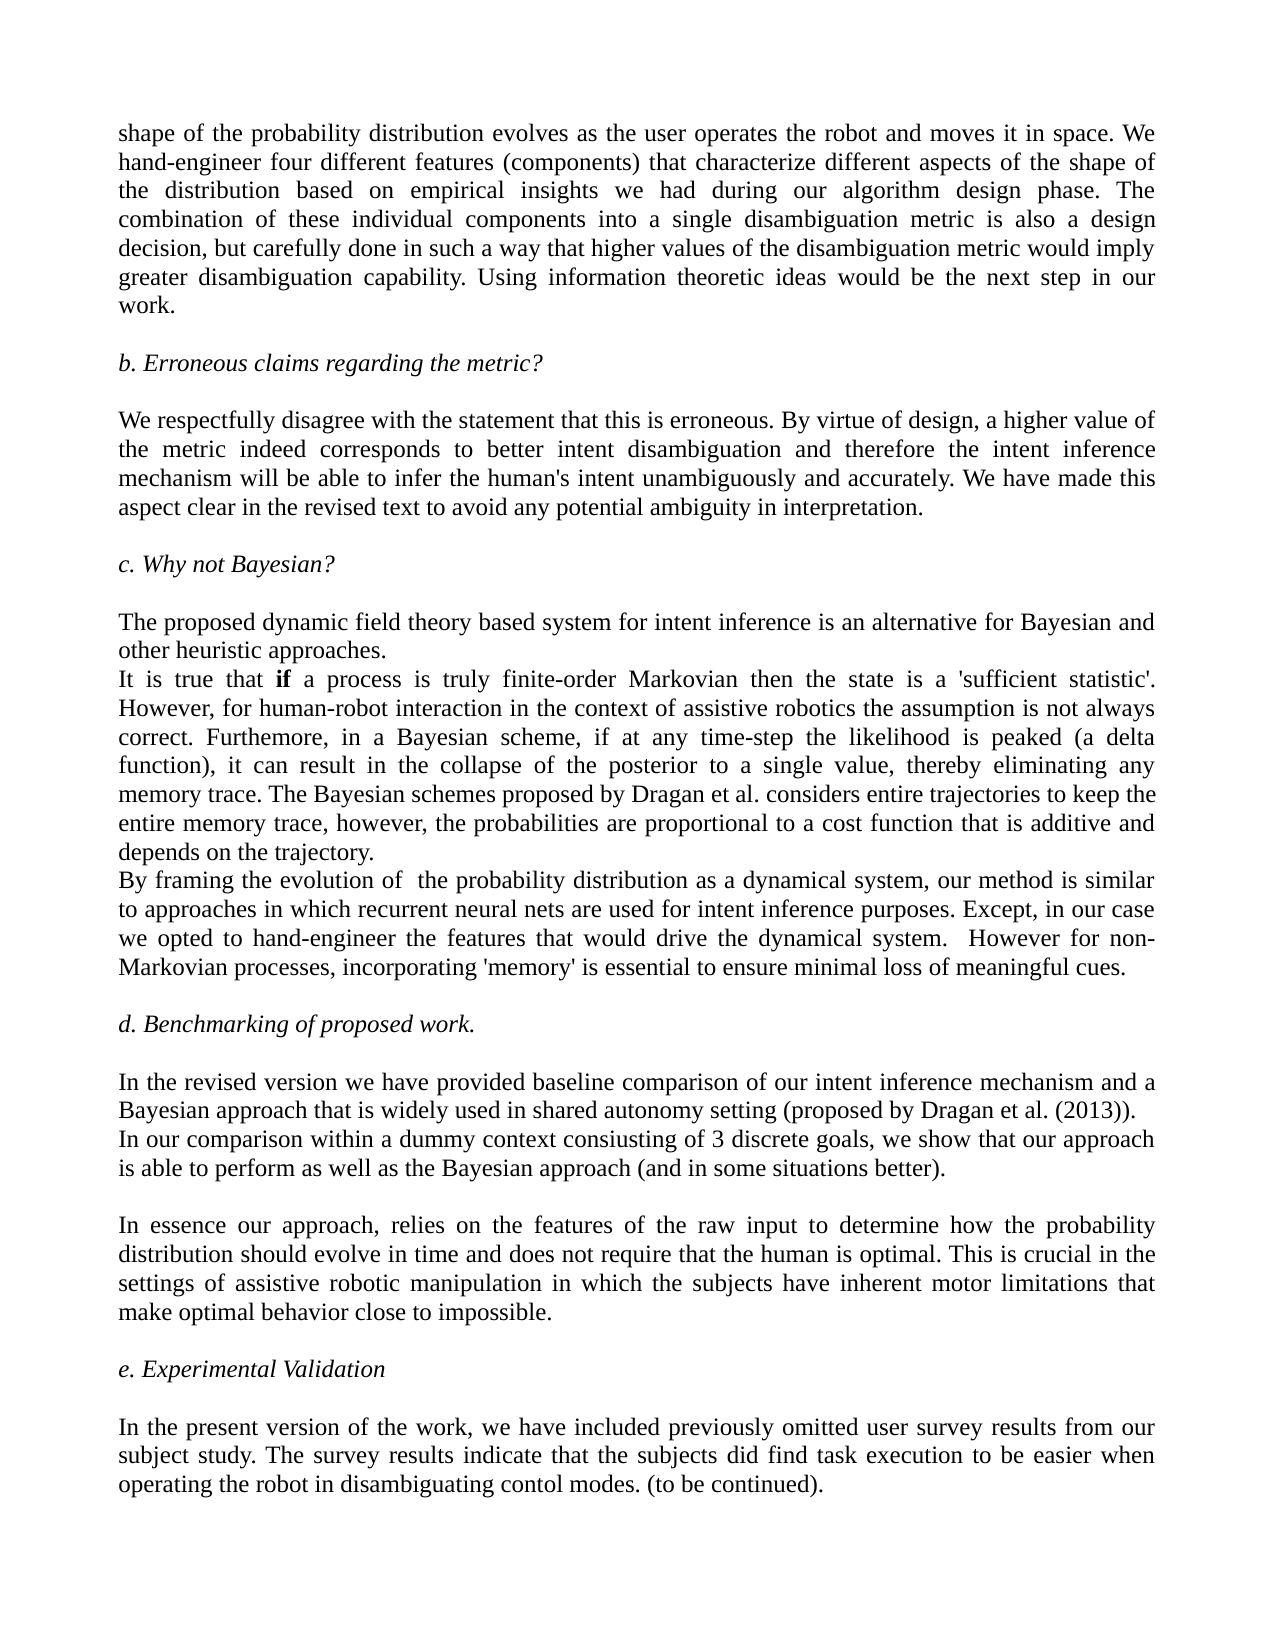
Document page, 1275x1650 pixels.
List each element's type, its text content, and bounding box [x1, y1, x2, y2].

text c. Why not Bayesian? [118, 549, 1157, 578]
text In the present version of the work, we have included previously omitted user survey results from our subject study. The survey results indicate that the subjects did find task execution to be easier when operating the robot in disambiguating contol modes. (to be continued). [118, 1412, 1157, 1498]
text e. Experimental Validation [118, 1354, 1157, 1383]
text In essence our approach, relies on the features of the raw input to determine how the probability distribution should evolve in time and does not require that the human is optimal. This is crucial in the settings of assistive robotic manipulation in which the subjects have inherent motor limitations that make optimal behavior close to impossible. [118, 1211, 1157, 1326]
text The proposed dynamic field theory based system for intent inference is an alternative for Bayesian and other heuristic approaches. [118, 607, 1157, 664]
text b. Erroneous claims regarding the metric? [118, 348, 1157, 377]
text shape of the probability distribution evolves as the user operates the robot and moves it in space. We hand-engineer four different features (components) that characterize different aspects of the shape of the distribution based on empirical insights we had during our algorithm design phase. The combination of these individual components into a single disambiguation metric is also a design decision, but carefully done in such a way that higher values of the disambiguation metric would imply greater disambiguation capability. Using information theoretic ideas would be the next step in our work. [118, 118, 1157, 319]
text We respectfully disagree with the statement that this is erroneous. By virtue of design, a higher value of the metric indeed corresponds to better intent disambiguation and therefore the intent inference mechanism will be able to infer the human's intent unambiguously and accurately. We have made this aspect clear in the revised text to avoid any potential ambiguity in interpretation. [118, 406, 1157, 521]
text In the revised version we have provided baseline comparison of our intent inference mechanism and a Bayesian approach that is widely used in shared autonomy setting (proposed by Dragan et al. (2013)). [118, 1067, 1157, 1124]
text By framing the evolution of the probability distribution as a dynamical system, our method is similar to approaches in which recurrent neural nets are used for intent inference purposes. Except, in our case we opted to hand-engineer the features that would drive the dynamical system. However for non-Markovian processes, incorporating 'memory' is essential to ensure minimal loss of meaningful cues. [118, 866, 1157, 981]
text In our comparison within a dummy context consiusting of 3 discrete goals, we show that our approach is able to perform as well as the Bayesian approach (and in some situations better). [118, 1124, 1157, 1182]
text It is true that if a process is truly finite-order Markovian then the state is a 'sufficient statistic'. However, for human-robot interaction in the context of assistive robotics the assumption is not always correct. Furthemore, in a Bayesian scheme, if at any time-step the likelihood is peaked (a delta function), it can result in the collapse of the posterior to a single value, thereby eliminating any memory trace. The Bayesian schemes proposed by Dragan et al. considers entire trajectories to keep the entire memory trace, however, the probabilities are proportional to a cost function that is additive and depends on the trajectory. [118, 664, 1157, 866]
text d. Benchmarking of proposed work. [118, 1009, 1157, 1038]
